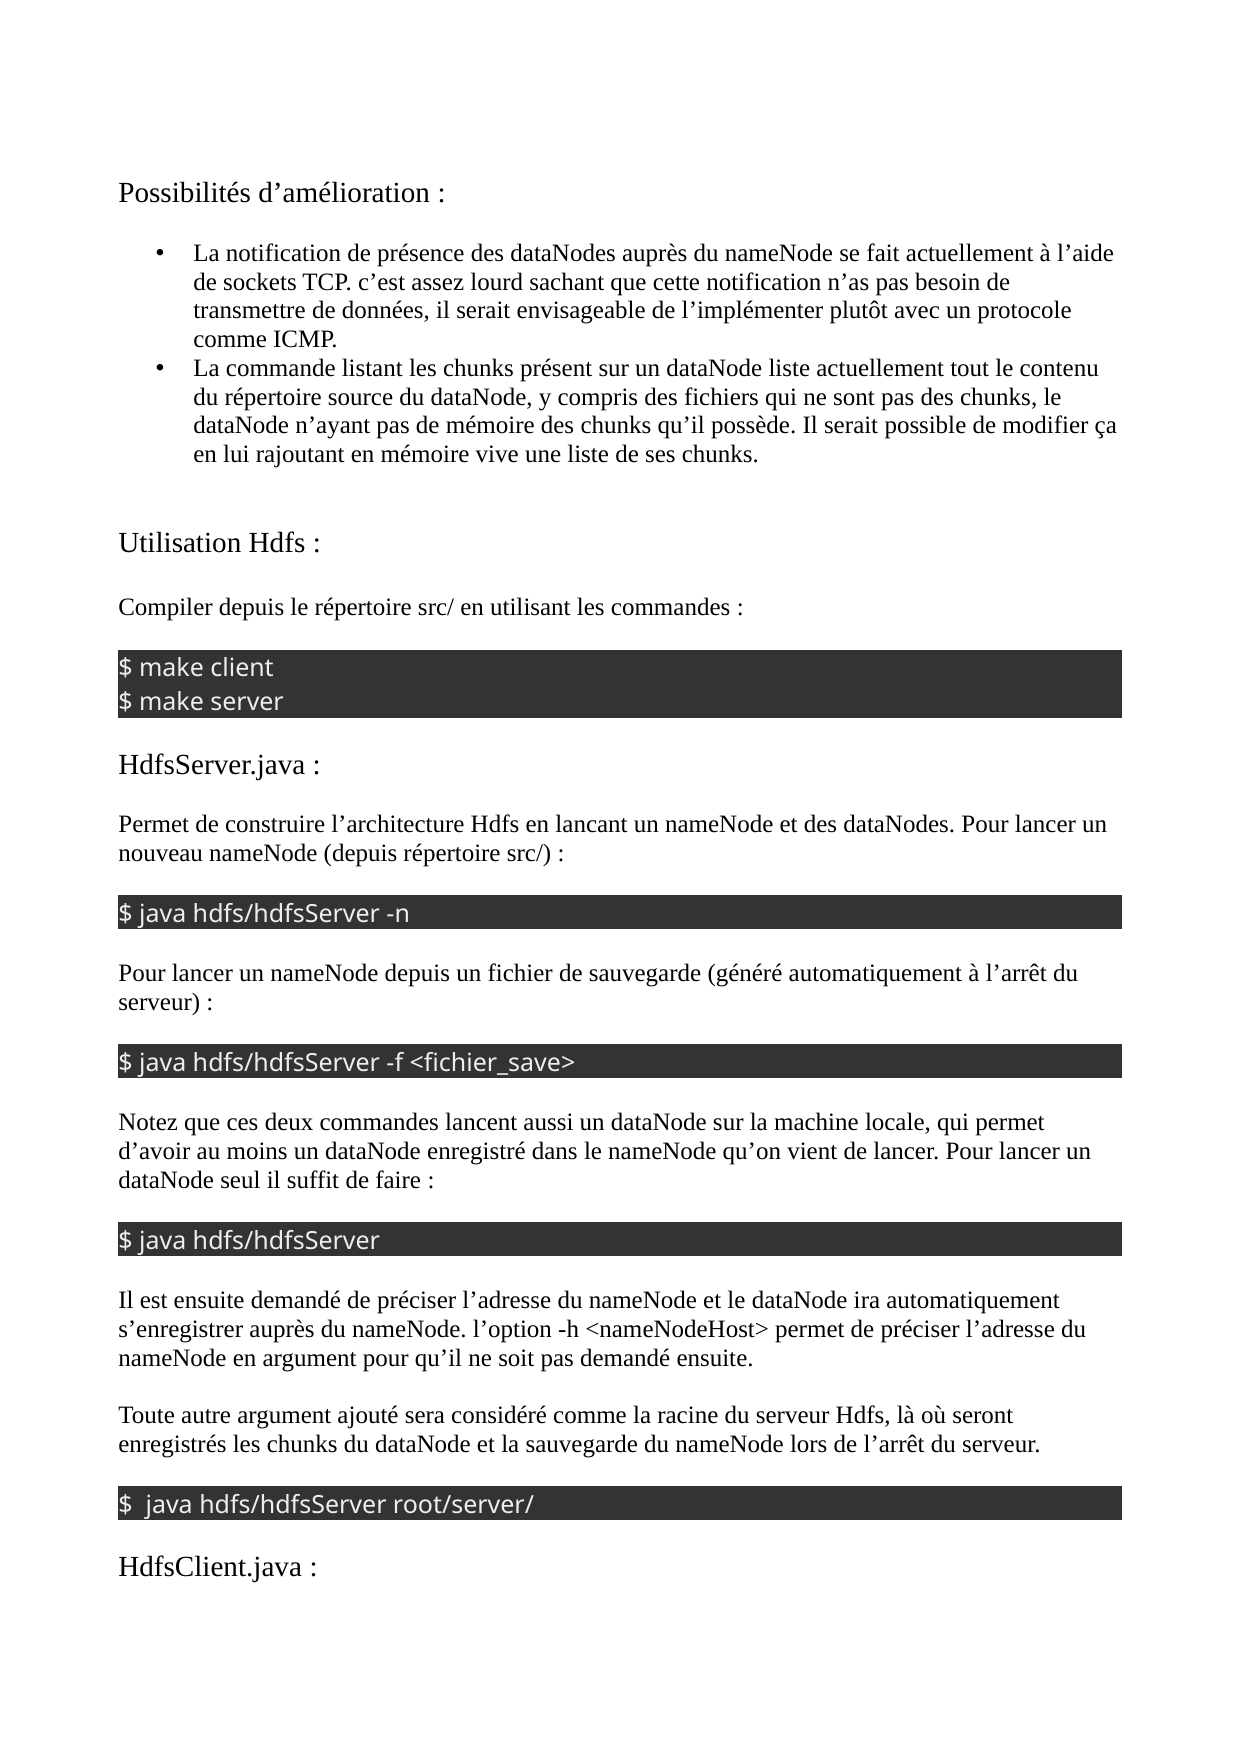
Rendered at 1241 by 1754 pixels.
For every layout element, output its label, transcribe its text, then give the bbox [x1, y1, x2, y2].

text $ java hdfs/hdfsServer -n [118, 895, 1122, 929]
list La notification de présence des dataNodes auprès du nameNode se fait actuellement à l’aide de sockets TCP. c’est assez lourd sachant que cette notification n’as pas besoin de transmettre de données, il serait envisageable de l’implémenter plutôt avec un protocole comme ICMP. [156, 238, 1122, 353]
text $ make client [118, 650, 1122, 684]
list La commande listant les chunks présent sur un dataNode liste actuellement tout le contenu du répertoire source du dataNode, y compris des fichiers qui ne sont pas des chunks, le dataNode n’ayant pas de mémoire des chunks qu’il possède. Il serait possible de modifier ça en lui rajoutant en mémoire vive une liste de ses chunks. [156, 353, 1122, 468]
text Utilisation Hdfs : [118, 525, 1122, 559]
text Compiler depuis le répertoire src/ en utilisant les commandes : [118, 592, 1122, 621]
text Notez que ces deux commandes lancent aussi un dataNode sur la machine locale, qui permet d’avoir au moins un dataNode enregistré dans le nameNode qu’on vient de lancer. Pour lancer un dataNode seul il suffit de faire : [118, 1107, 1122, 1193]
text Il est ensuite demandé de préciser l’adresse du nameNode et le dataNode ira automatiquement s’enregistrer auprès du nameNode. l’option -h <nameNodeHost> permet de préciser l’adresse du nameNode en argument pour qu’il ne soit pas demandé ensuite. [118, 1285, 1122, 1371]
text HdfsServer.java : [118, 747, 1122, 780]
text $ java hdfs/hdfsServer root/server/ [118, 1486, 1122, 1520]
text $ java hdfs/hdfsServer -f <fichier_save> [118, 1044, 1122, 1078]
text $ java hdfs/hdfsServer [118, 1222, 1122, 1256]
text Permet de construire l’architecture Hdfs en lancant un nameNode et des dataNodes. Pour lancer un nouveau nameNode (depuis répertoire src/) : [118, 809, 1122, 867]
text HdfsClient.java : [118, 1549, 1122, 1583]
text $ make server [118, 684, 1122, 718]
text Toute autre argument ajouté sera considéré comme la racine du serveur Hdfs, là où seront enregistrés les chunks du dataNode et la sauvegarde du nameNode lors de l’arrêt du serveur. [118, 1400, 1122, 1458]
text Pour lancer un nameNode depuis un fichier de sauvegarde (généré automatiquement à l’arrêt du serveur) : [118, 958, 1122, 1016]
text Possibilités d’amélioration : [118, 176, 1122, 209]
